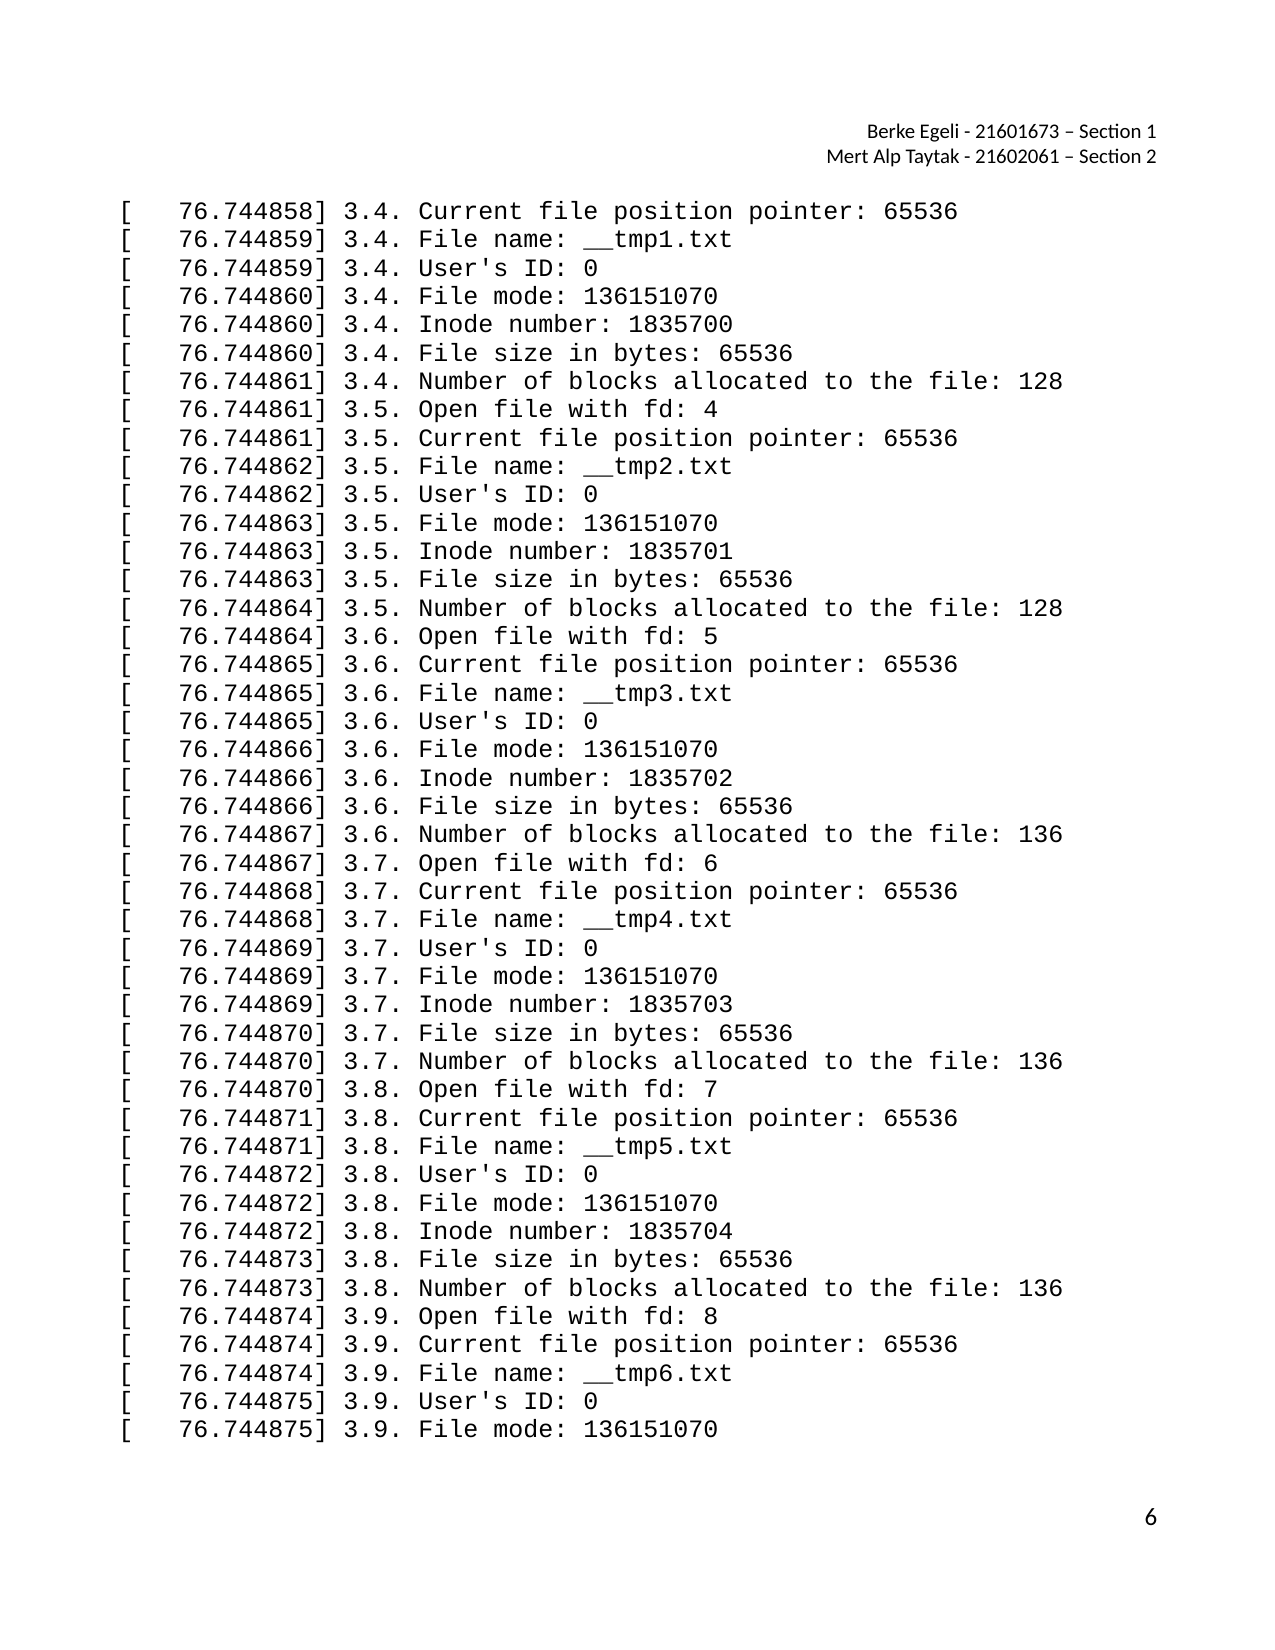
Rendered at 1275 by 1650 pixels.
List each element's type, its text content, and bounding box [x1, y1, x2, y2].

text [ 76.744872] 3.8. File mode: 136151070 [118, 1190, 1157, 1218]
text [ 76.744870] 3.7. File size in bytes: 65536 [118, 1020, 1157, 1048]
text [ 76.744870] 3.8. Open file with fd: 7 [118, 1077, 1157, 1105]
text [ 76.744872] 3.8. User's ID: 0 [118, 1162, 1157, 1190]
text [ 76.744863] 3.5. Inode number: 1835701 [118, 538, 1157, 567]
text [ 76.744864] 3.6. Open file with fd: 5 [118, 623, 1157, 652]
text [ 76.744858] 3.4. Current file position pointer: 65536 [118, 198, 1157, 227]
text [ 76.744861] 3.5. Current file position pointer: 65536 [118, 425, 1157, 453]
text [ 76.744869] 3.7. Inode number: 1835703 [118, 992, 1157, 1020]
text [ 76.744867] 3.6. Number of blocks allocated to the file: 136 [118, 822, 1157, 850]
text [ 76.744861] 3.5. Open file with fd: 4 [118, 397, 1157, 425]
text [ 76.744862] 3.5. File name: __tmp2.txt [118, 453, 1157, 482]
text [ 76.744873] 3.8. File size in bytes: 65536 [118, 1247, 1157, 1275]
text [ 76.744869] 3.7. File mode: 136151070 [118, 963, 1157, 992]
text [ 76.744866] 3.6. Inode number: 1835702 [118, 765, 1157, 793]
text [ 76.744866] 3.6. File size in bytes: 65536 [118, 793, 1157, 822]
text [ 76.744864] 3.5. Number of blocks allocated to the file: 128 [118, 595, 1157, 623]
text [ 76.744862] 3.5. User's ID: 0 [118, 482, 1157, 510]
text [ 76.744871] 3.8. File name: __tmp5.txt [118, 1133, 1157, 1162]
text [ 76.744860] 3.4. File mode: 136151070 [118, 283, 1157, 312]
text [ 76.744859] 3.4. File name: __tmp1.txt [118, 227, 1157, 255]
text [ 76.744859] 3.4. User's ID: 0 [118, 255, 1157, 283]
text [ 76.744865] 3.6. User's ID: 0 [118, 708, 1157, 737]
text [ 76.744871] 3.8. Current file position pointer: 65536 [118, 1105, 1157, 1133]
text [ 76.744875] 3.9. File mode: 136151070 [118, 1417, 1157, 1445]
text [ 76.744868] 3.7. Current file position pointer: 65536 [118, 878, 1157, 907]
text [ 76.744869] 3.7. User's ID: 0 [118, 935, 1157, 963]
text [ 76.744867] 3.7. Open file with fd: 6 [118, 850, 1157, 878]
text [ 76.744874] 3.9. File name: __tmp6.txt [118, 1360, 1157, 1388]
text [ 76.744865] 3.6. File name: __tmp3.txt [118, 680, 1157, 708]
text [ 76.744868] 3.7. File name: __tmp4.txt [118, 907, 1157, 935]
text [ 76.744874] 3.9. Open file with fd: 8 [118, 1303, 1157, 1332]
text [ 76.744872] 3.8. Inode number: 1835704 [118, 1218, 1157, 1247]
text [ 76.744870] 3.7. Number of blocks allocated to the file: 136 [118, 1048, 1157, 1077]
text [ 76.744860] 3.4. File size in bytes: 65536 [118, 340, 1157, 368]
text [ 76.744865] 3.6. Current file position pointer: 65536 [118, 652, 1157, 680]
text [ 76.744874] 3.9. Current file position pointer: 65536 [118, 1332, 1157, 1360]
text [ 76.744873] 3.8. Number of blocks allocated to the file: 136 [118, 1275, 1157, 1303]
text [ 76.744863] 3.5. File mode: 136151070 [118, 510, 1157, 538]
text [ 76.744863] 3.5. File size in bytes: 65536 [118, 567, 1157, 595]
text [ 76.744875] 3.9. User's ID: 0 [118, 1388, 1157, 1417]
text [ 76.744866] 3.6. File mode: 136151070 [118, 737, 1157, 765]
text [ 76.744860] 3.4. Inode number: 1835700 [118, 312, 1157, 340]
text [ 76.744861] 3.4. Number of blocks allocated to the file: 128 [118, 368, 1157, 397]
